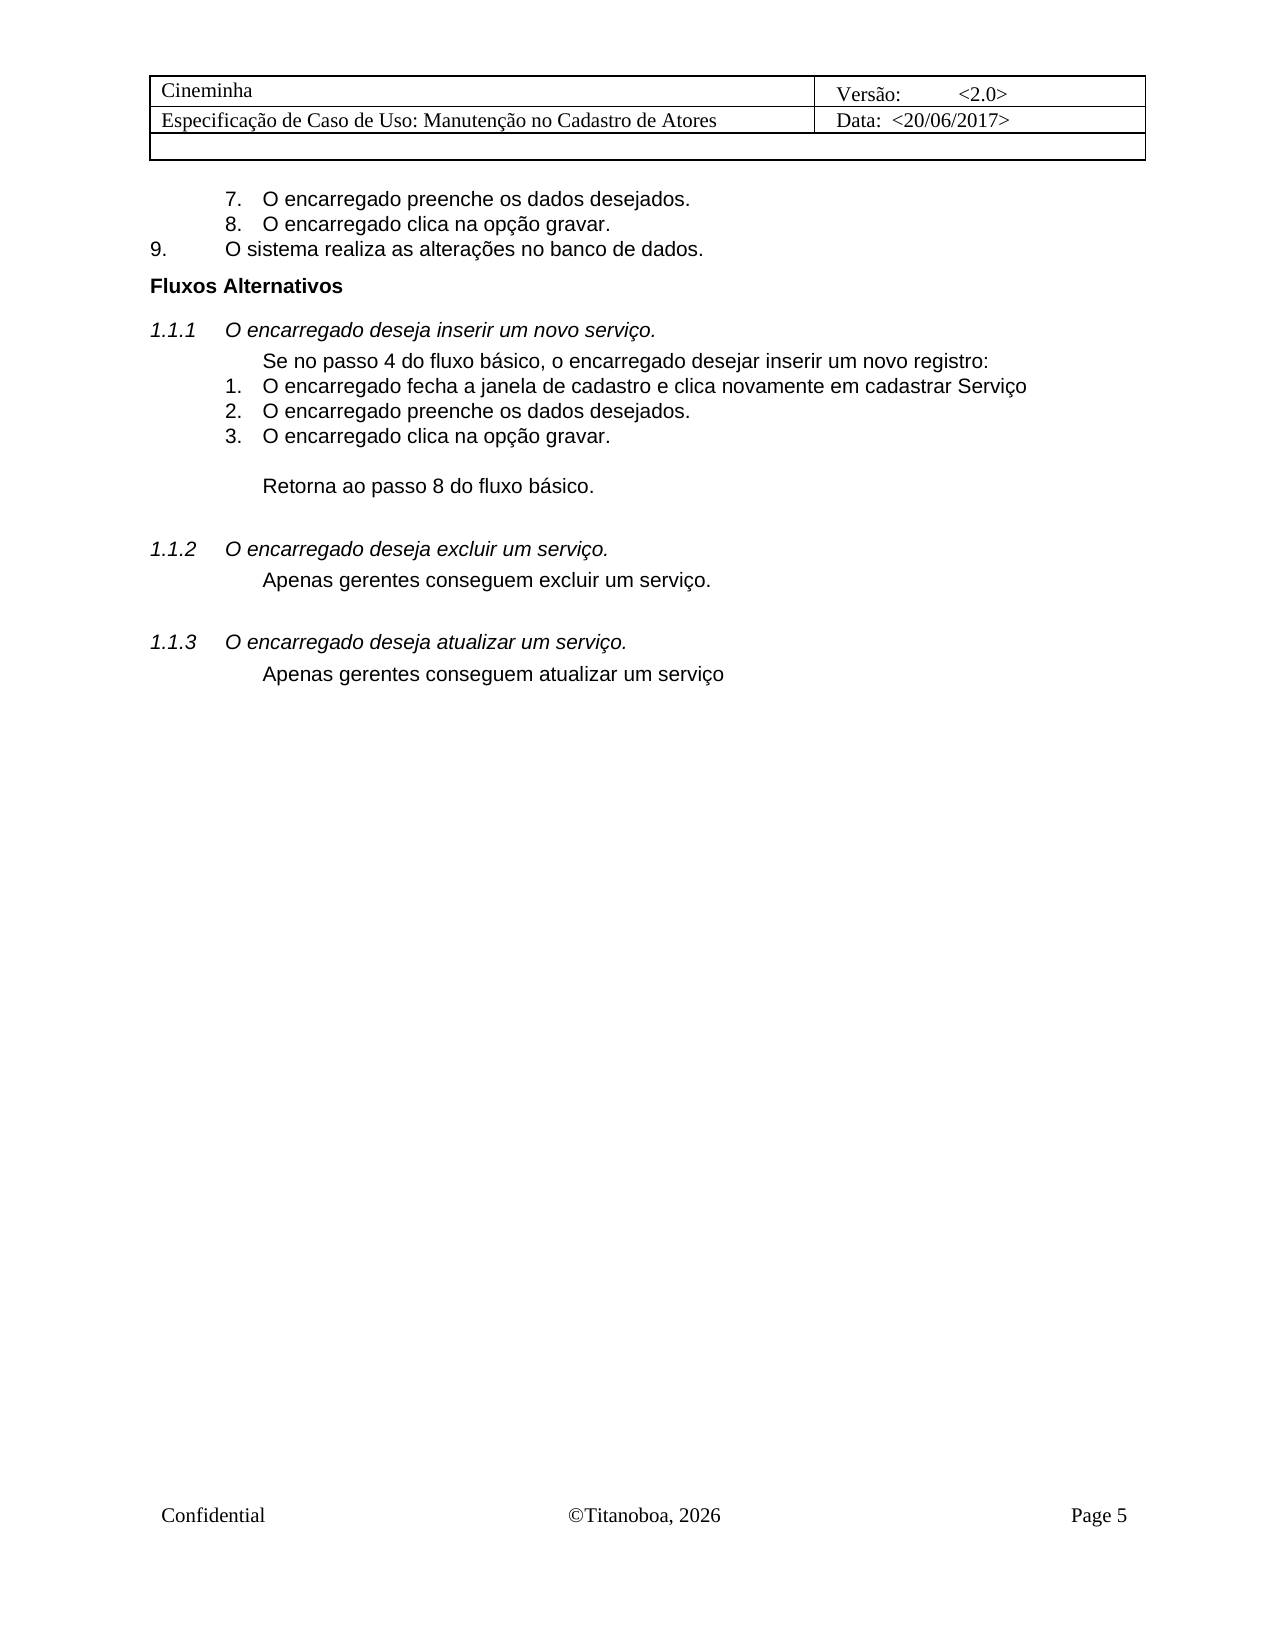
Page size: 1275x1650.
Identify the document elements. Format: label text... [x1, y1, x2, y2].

subtitle O encarregado deseja inserir um novo serviço. [150, 317, 1125, 342]
list O encarregado preenche os dados desejados. [225, 398, 1125, 423]
list O encarregado fecha a janela de cadastro e clica novamente em cadastrar Serviço [225, 373, 1125, 398]
list O encarregado preenche os dados desejados. [225, 185, 1125, 210]
list O encarregado clica na opção gravar. [225, 210, 1125, 235]
list O sistema realiza as alterações no banco de dados. [150, 235, 1125, 260]
text Se no passo 4 do fluxo básico, o encarregado desejar inserir um novo registro: [262, 348, 1125, 373]
text Apenas gerentes conseguem excluir um serviço. [262, 567, 1125, 592]
text Apenas gerentes conseguem atualizar um serviço [262, 660, 1125, 685]
subtitle Fluxos Alternativos [150, 273, 1125, 298]
list O encarregado clica na opção gravar. [225, 423, 1125, 448]
subtitle O encarregado deseja excluir um serviço. [150, 535, 1125, 560]
text Retorna ao passo 8 do fluxo básico. [262, 473, 1125, 498]
subtitle O encarregado deseja atualizar um serviço. [150, 629, 1125, 654]
